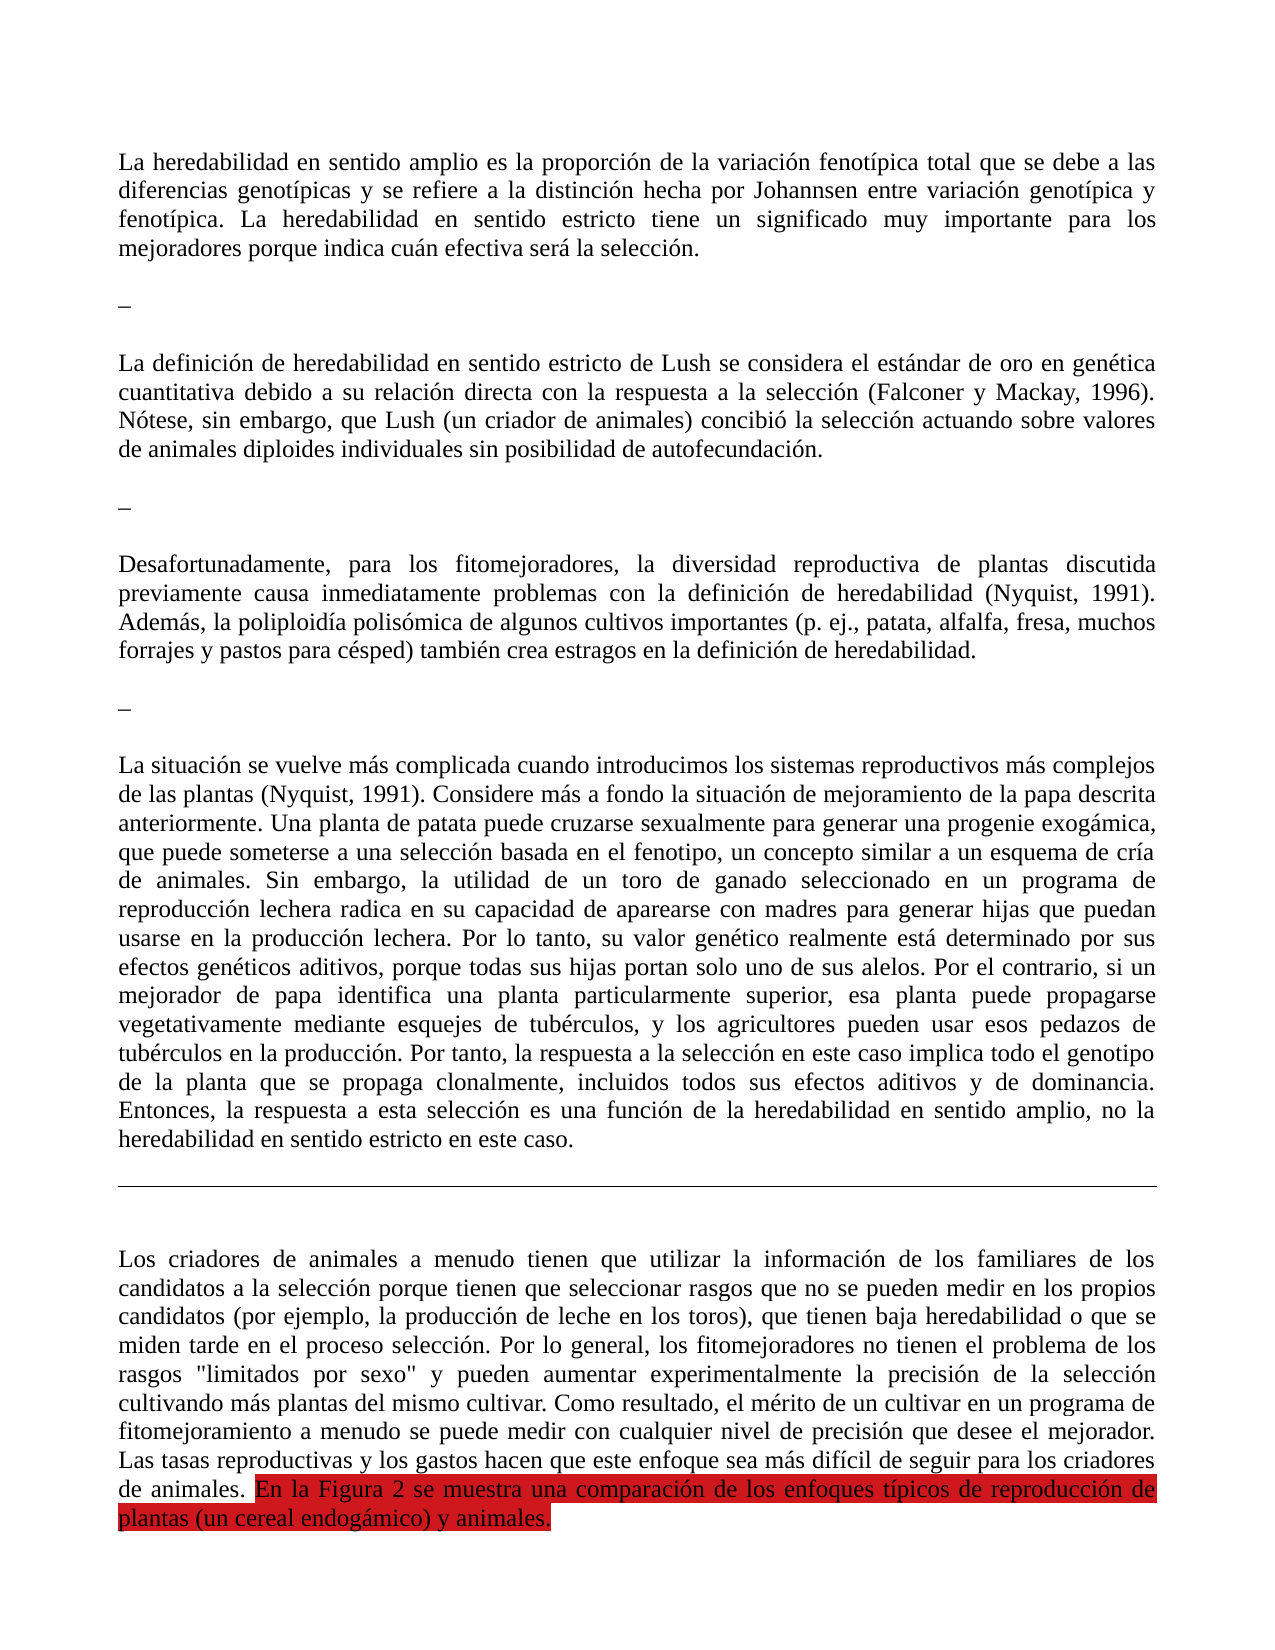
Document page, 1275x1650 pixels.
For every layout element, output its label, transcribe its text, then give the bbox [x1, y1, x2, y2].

text La heredabilidad en sentido amplio es la proporción de la variación fenotípica total que se debe a las diferencias genotípicas y se refiere a la distinción hecha por Johannsen entre variación genotípica y fenotípica. La heredabilidad en sentido estricto tiene un significado muy importante para los mejoradores porque indica cuán efectiva será la selección. [118, 147, 1157, 262]
text La situación se vuelve más complicada cuando introducimos los sistemas reproductivos más complejos de las plantas (Nyquist, 1991). Considere más a fondo la situación de mejoramiento de la papa descrita anteriormente. Una planta de patata puede cruzarse sexualmente para generar una progenie exogámica, que puede someterse a una selección basada en el fenotipo, un concepto similar a un esquema de cría de animales. Sin embargo, la utilidad de un toro de ganado seleccionado en un programa de reproducción lechera radica en su capacidad de aparearse con madres para generar hijas que puedan usarse en la producción lechera. Por lo tanto, su valor genético realmente está determinado por sus efectos genéticos aditivos, porque todas sus hijas portan solo uno de sus alelos. Por el contrario, si un mejorador de papa identifica una planta particularmente superior, esa planta puede propagarse vegetativamente mediante esquejes de tubérculos, y los agricultores pueden usar esos pedazos de tubérculos en la producción. Por tanto, la respuesta a la selección en este caso implica todo el genotipo de la planta que se propaga clonalmente, incluidos todos sus efectos aditivos y de dominancia. Entonces, la respuesta a esta selección es una función de la heredabilidad en sentido amplio, no la heredabilidad en sentido estricto en este caso. [118, 751, 1157, 1153]
text – [118, 291, 1157, 319]
text – [118, 693, 1157, 722]
text Los criadores de animales a menudo tienen que utilizar la información de los familiares de los candidatos a la selección porque tienen que seleccionar rasgos que no se pueden medir en los propios candidatos (por ejemplo, la producción de leche en los toros), que tienen baja heredabilidad o que se miden tarde en el proceso selección. Por lo general, los fitomejoradores no tienen el problema de los rasgos "limitados por sexo" y pueden aumentar experimentalmente la precisión de la selección cultivando más plantas del mismo cultivar. Como resultado, el mérito de un cultivar en un programa de fitomejoramiento a menudo se puede medir con cualquier nivel de precisión que desee el mejorador. Las tasas reproductivas y los gastos hacen que este enfoque sea más difícil de seguir para los criadores de animales. En la Figura 2 se muestra una comparación de los enfoques típicos de reproducción de plantas (un cereal endogámico) y animales. [118, 1244, 1157, 1531]
text La definición de heredabilidad en sentido estricto de Lush se considera el estándar de oro en genética cuantitativa debido a su relación directa con la respuesta a la selección (Falconer y Mackay, 1996). Nótese, sin embargo, que Lush (un criador de animales) concibió la selección actuando sobre valores de animales diploides individuales sin posibilidad de autofecundación. [118, 348, 1157, 463]
text Desafortunadamente, para los fitomejoradores, la diversidad reproductiva de plantas discutida previamente causa inmediatamente problemas con la definición de heredabilidad (Nyquist, 1991). Además, la poliploidía polisómica de algunos cultivos importantes (p. ej., patata, alfalfa, fresa, muchos forrajes y pastos para césped) también crea estragos en la definición de heredabilidad. [118, 549, 1157, 664]
text – [118, 492, 1157, 521]
